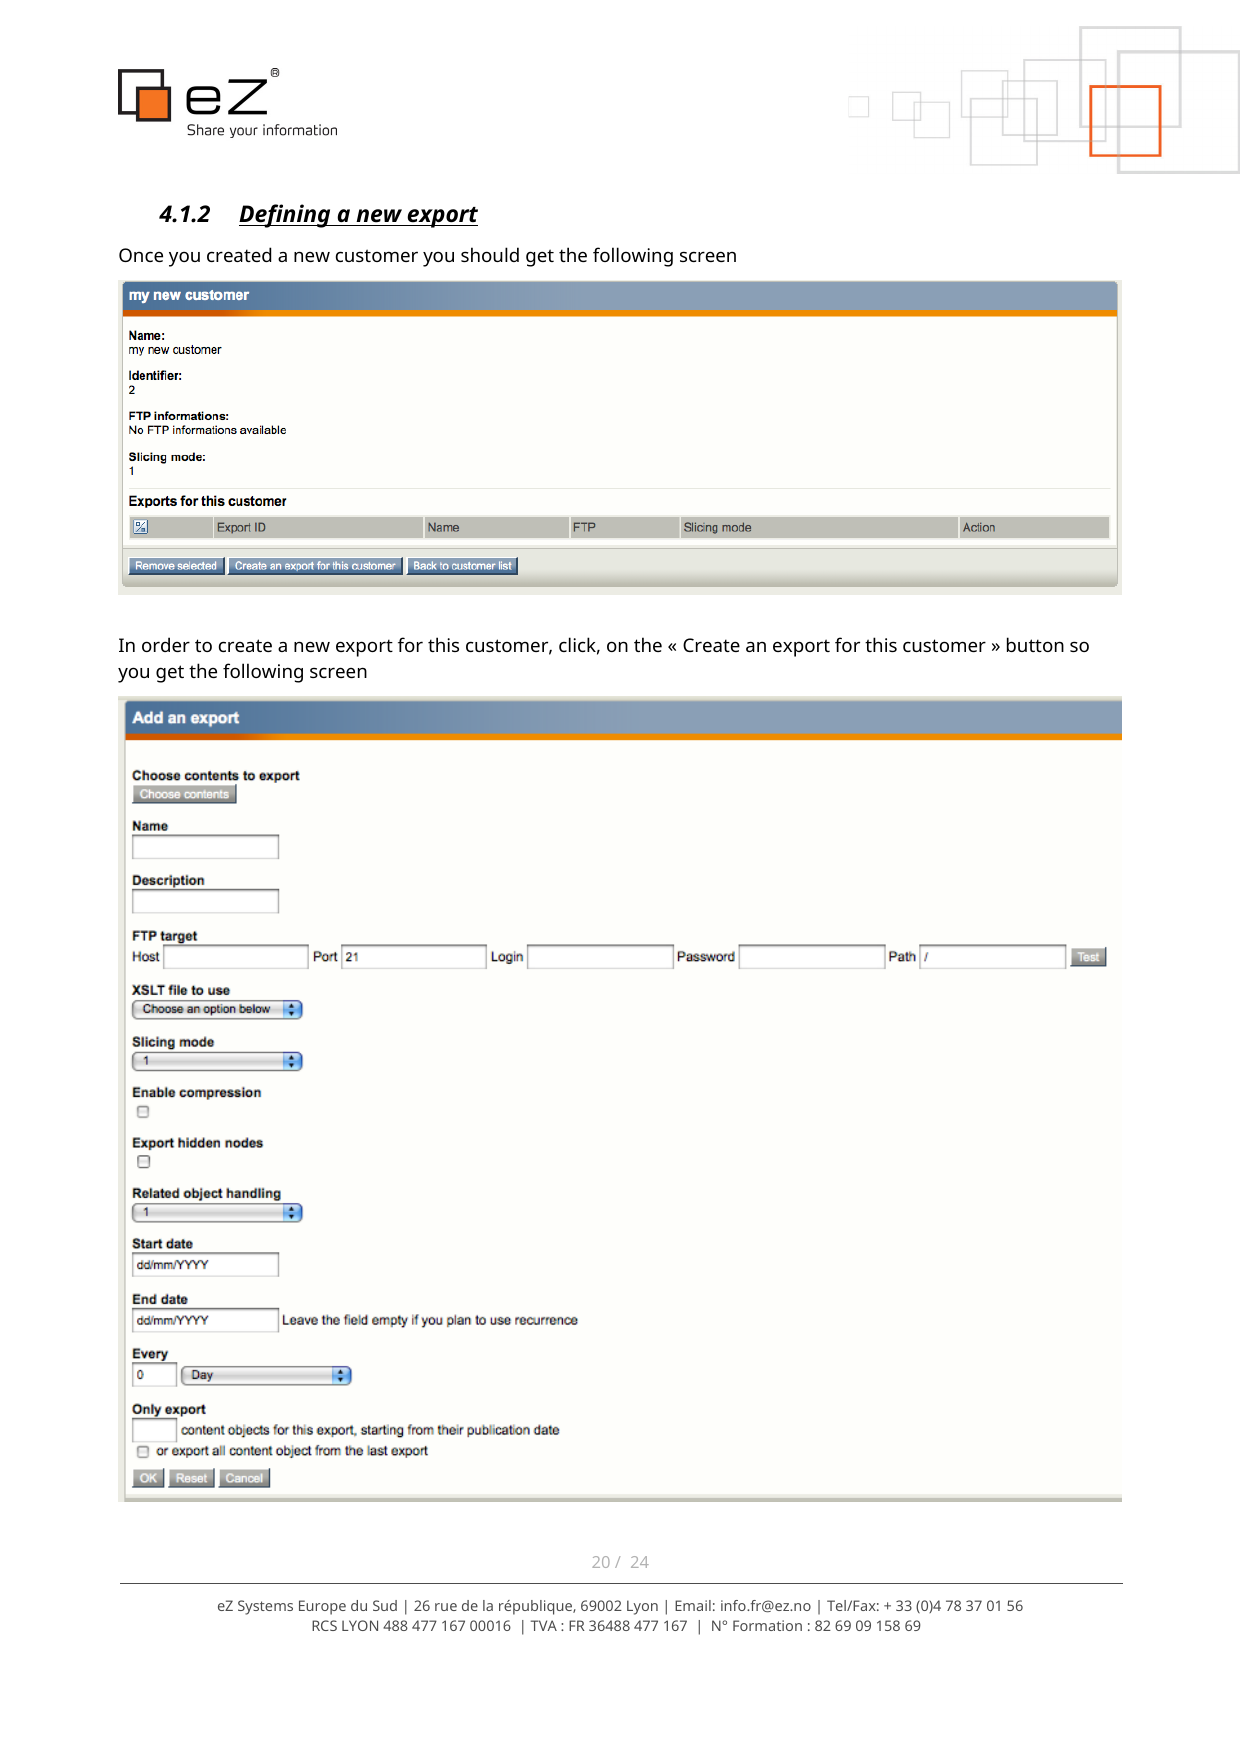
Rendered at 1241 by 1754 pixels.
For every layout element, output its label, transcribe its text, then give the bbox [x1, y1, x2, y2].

text Once you created a new customer you should get the following screen [118, 242, 1122, 267]
picture [848, 26, 1240, 174]
text In order to create a new export for this customer, click, on the « Create an export for this customer » button so you get the following screen [118, 632, 1122, 683]
picture [118, 68, 442, 187]
picture [118, 696, 1122, 1502]
subtitle Defining a new export [153, 198, 1122, 229]
picture [118, 280, 1122, 595]
